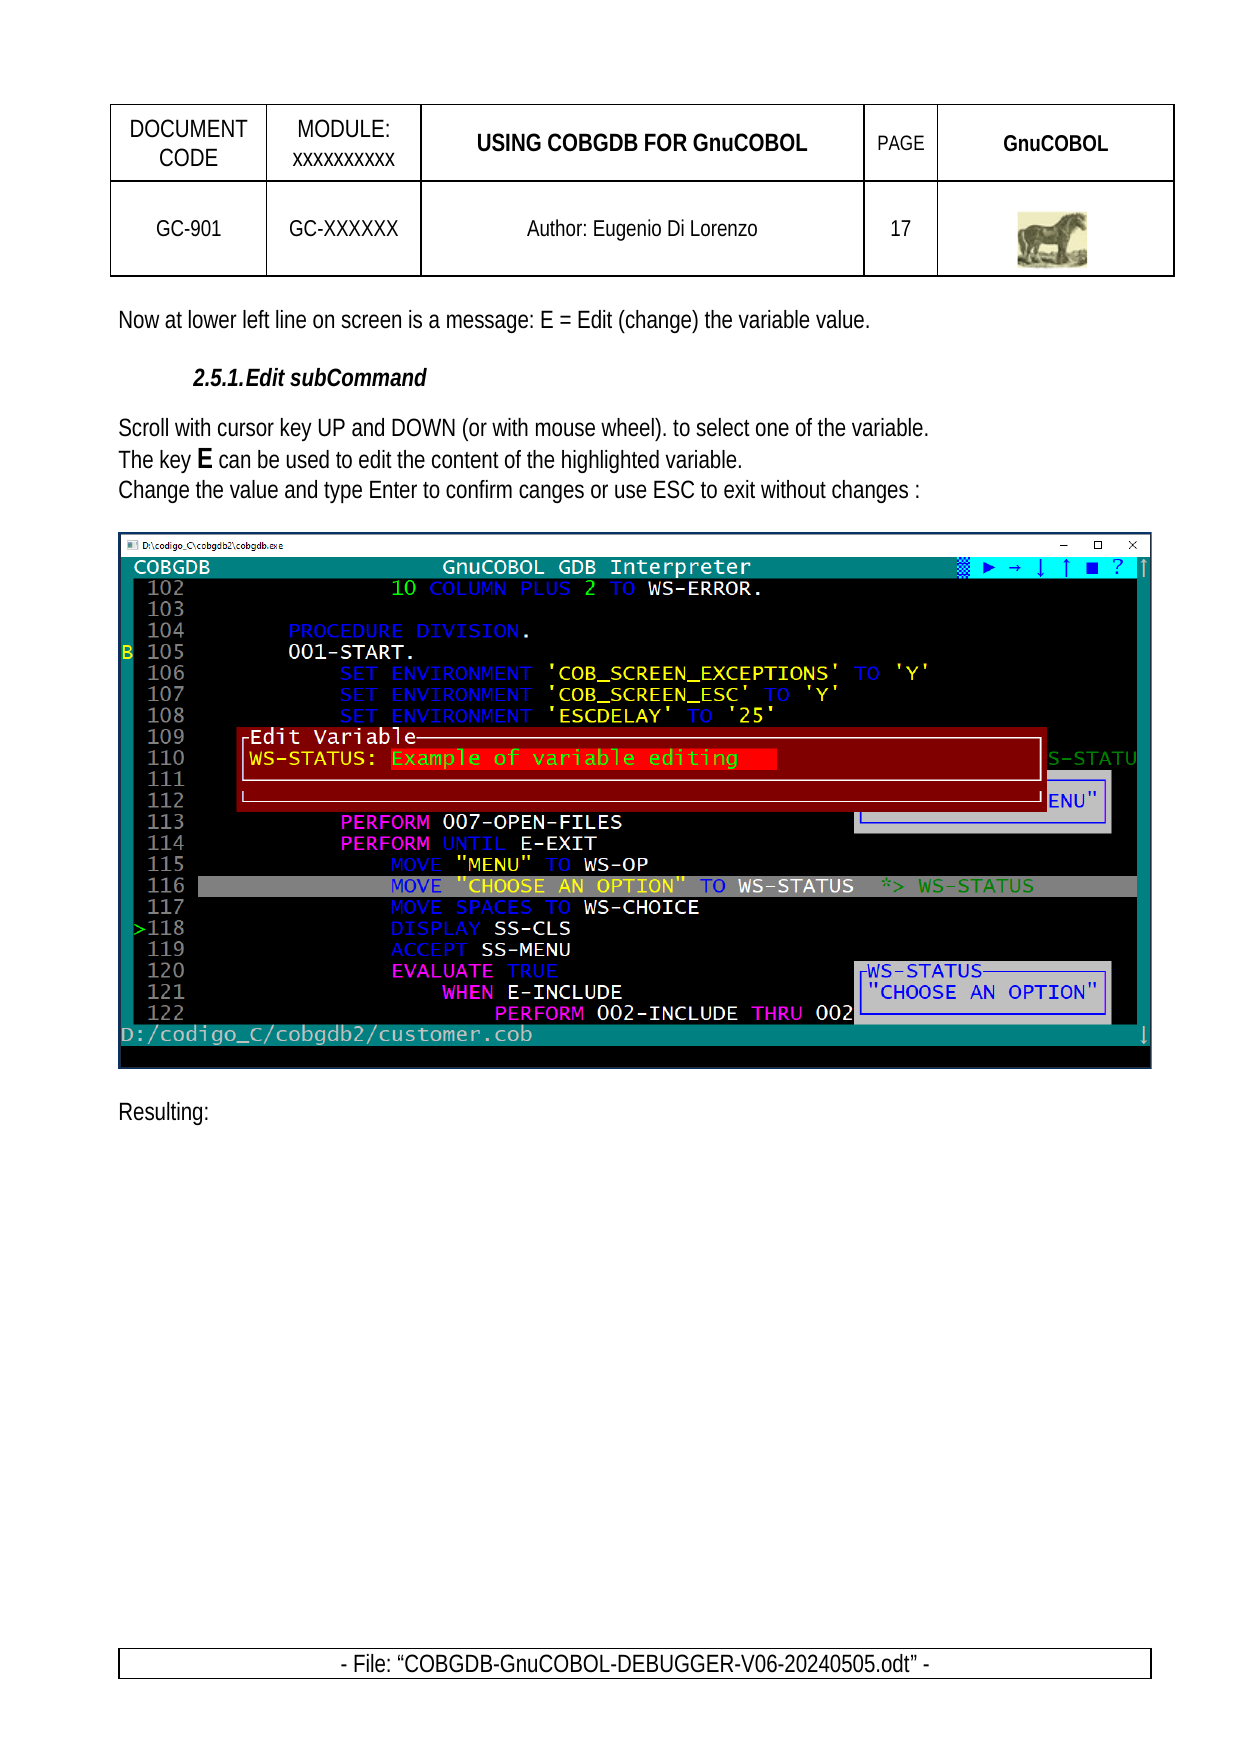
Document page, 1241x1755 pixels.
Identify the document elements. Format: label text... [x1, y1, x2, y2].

text The key E can be used to edit the content of the highlighted variable. [118, 441, 1152, 475]
text Now at lower left line on screen is a message: E = Edit (change) the variable value. [118, 305, 1152, 334]
text Change the value and type Enter to confirm canges or use ESC to exit without changes : [118, 475, 1152, 503]
text Scroll with cursor key UP and DOWN (or with mouse wheel). to select one of the variable. [118, 413, 1152, 441]
text Resulting: [118, 1097, 1152, 1126]
subtitle Edit subCommand [193, 362, 1152, 391]
